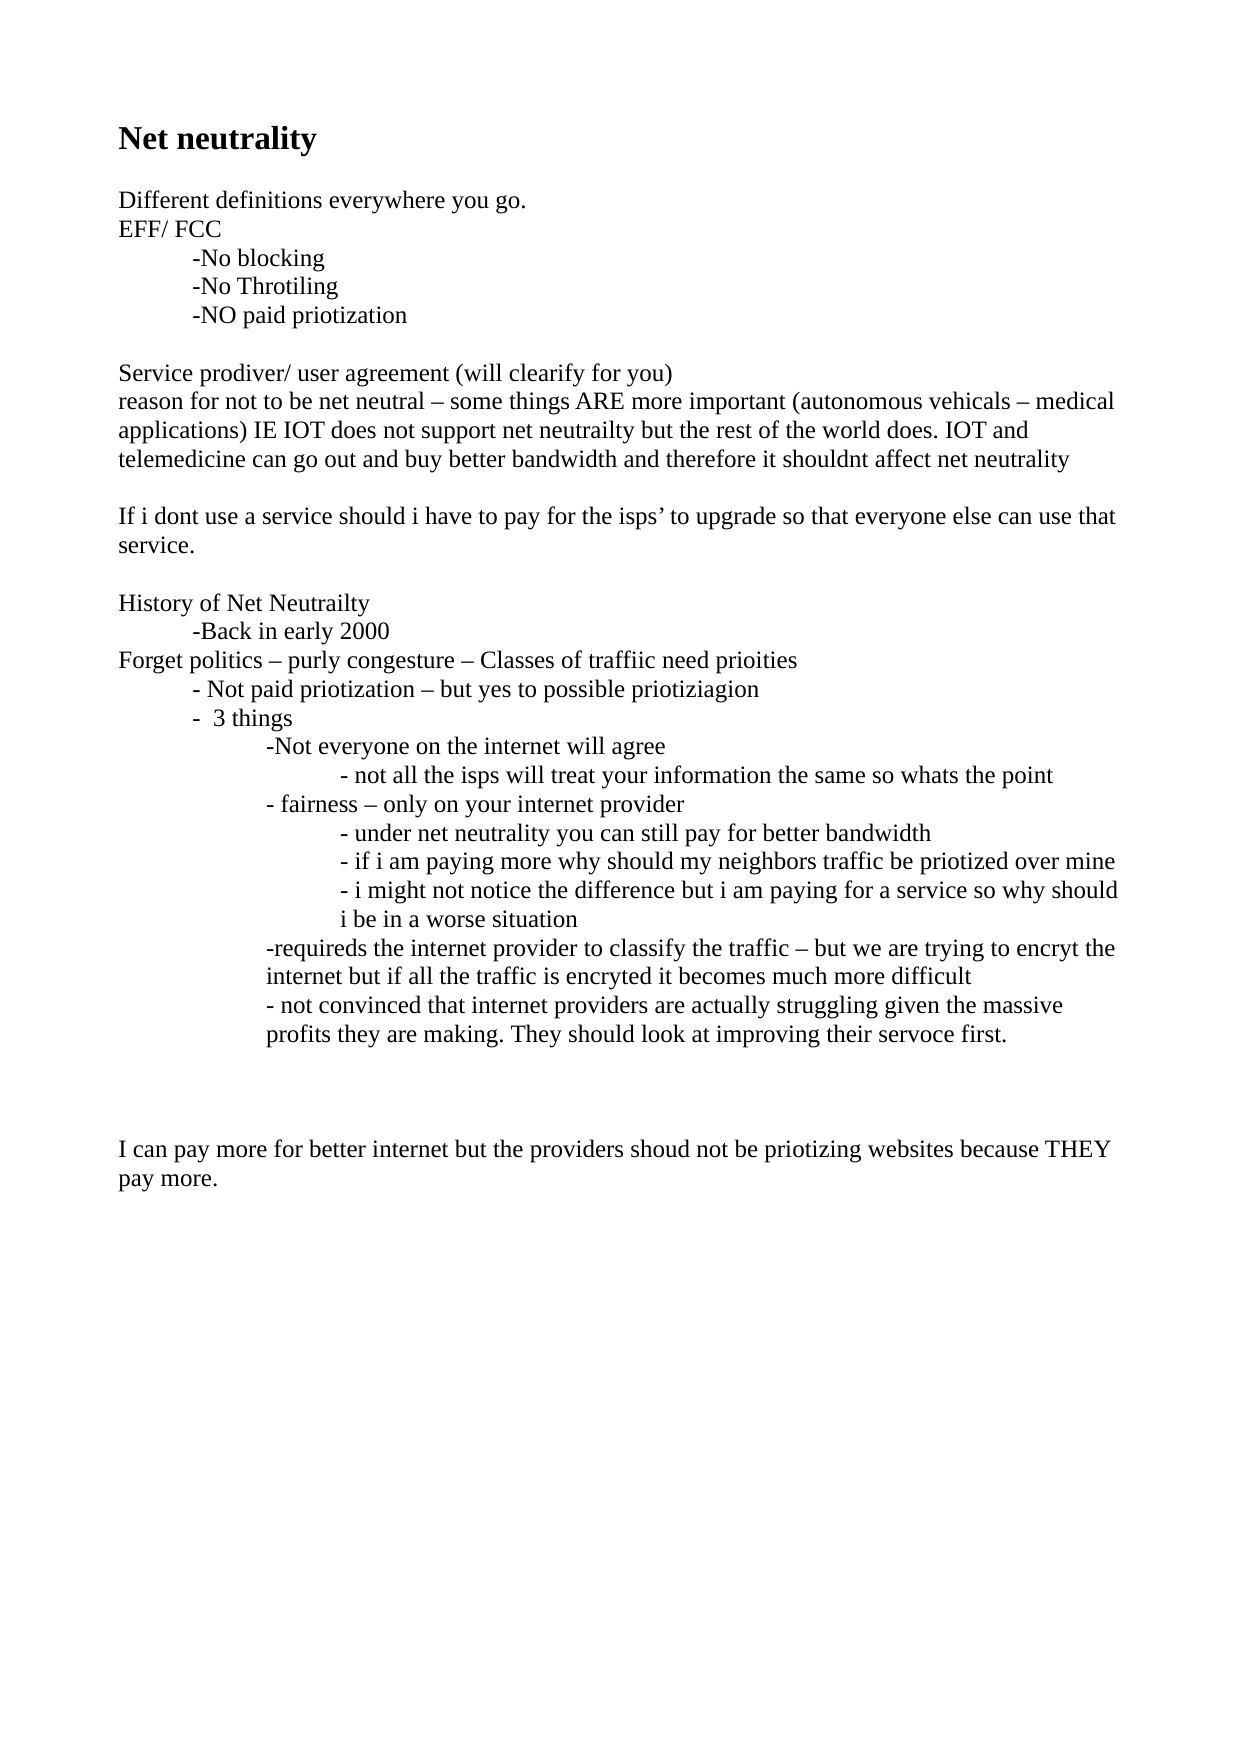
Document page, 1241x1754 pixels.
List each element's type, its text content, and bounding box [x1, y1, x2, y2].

text -NO paid priotization [118, 300, 1122, 329]
text If i dont use a service should i have to pay for the isps’ to upgrade so that everyone else can use that service. History of Net Neutrailty [118, 501, 1122, 616]
text Net neutrality [118, 118, 1122, 185]
text - Not paid priotization – but yes to possible priotiziagion [118, 674, 1122, 703]
text - fairness – only on your internet provider [118, 789, 1122, 818]
text -requireds the internet provider to classify the traffic – but we are trying to encryt the internet but if all the traffic is encryted it becomes much more difficult [118, 933, 1122, 990]
text - under net neutrality you can still pay for better bandwidth [118, 818, 1122, 846]
text EFF/ FCC [118, 214, 1122, 243]
text -No Throtiling [118, 271, 1122, 300]
text reason for not to be net neutral – some things ARE more important (autonomous vehicals – medical applications) IE IOT does not support net neutrailty but the rest of the world does. IOT and telemedicine can go out and buy better bandwidth and therefore it shouldnt affect net neutrality [118, 386, 1122, 473]
text -Back in early 2000 [118, 616, 1122, 645]
text - not convinced that internet providers are actually struggling given the massive profits they are making. They should look at improving their servoce first. [118, 990, 1122, 1048]
text - 3 things [118, 703, 1122, 731]
text I can pay more for better internet but the providers shoud not be priotizing websites because THEY pay more. [118, 1134, 1122, 1191]
text - not all the isps will treat your information the same so whats the point [118, 760, 1122, 789]
text -No blocking [118, 243, 1122, 271]
text - i might not notice the difference but i am paying for a service so why should i be in a worse situation [118, 875, 1122, 933]
text Forget politics – purly congesture – Classes of traffiic need prioities [118, 645, 1122, 674]
text Service prodiver/ user agreement (will clearify for you) [118, 358, 1122, 386]
text - if i am paying more why should my neighbors traffic be priotized over mine [118, 846, 1122, 875]
text -Not everyone on the internet will agree [118, 731, 1122, 760]
text Different definitions everywhere you go. [118, 185, 1122, 214]
